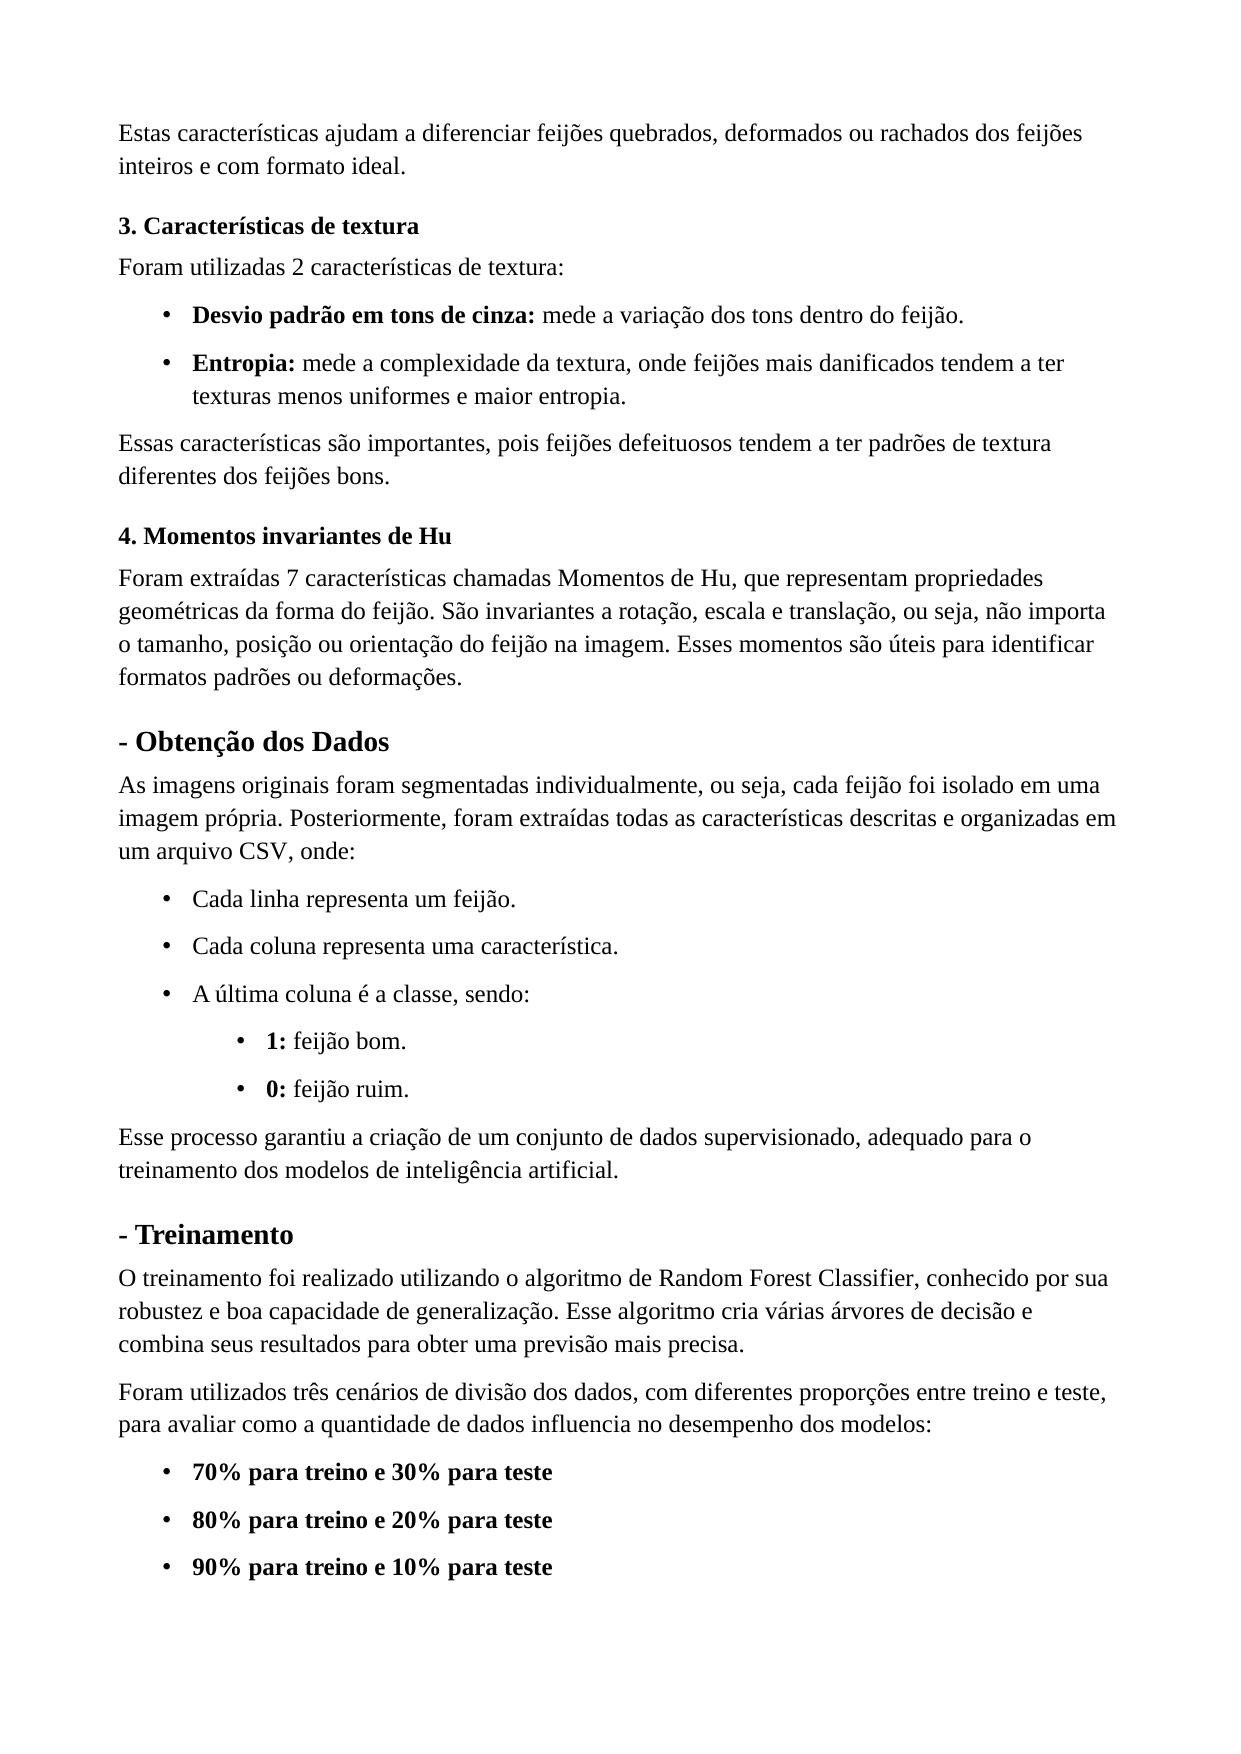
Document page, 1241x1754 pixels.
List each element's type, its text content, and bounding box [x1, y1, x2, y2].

list 90% para treino e 10% para teste [162, 1552, 1122, 1581]
list 80% para treino e 20% para teste [162, 1505, 1122, 1533]
list Cada linha representa um feijão. [162, 884, 1122, 912]
list A última coluna é a classe, sendo: [162, 979, 1122, 1008]
list 70% para treino e 30% para teste [162, 1457, 1122, 1486]
list Cada coluna representa uma característica. [162, 931, 1122, 960]
list 1: feijão bom. [236, 1026, 1122, 1055]
text Foram utilizadas 2 características de textura: [118, 252, 1122, 281]
subtitle - Obtenção dos Dados [118, 724, 1122, 757]
list Entropia: mede a complexidade da textura, onde feijões mais danificados tendem a ter texturas menos uniformes e maior entropia. [162, 348, 1122, 409]
text Essas características são importantes, pois feijões defeituosos tendem a ter padrões de textura diferentes dos feijões bons. [118, 428, 1122, 490]
text As imagens originais foram segmentadas individualmente, ou seja, cada feijão foi isolado em uma imagem própria. Posteriormente, foram extraídas todas as características descritas e organizadas em um arquivo CSV, onde: [118, 770, 1122, 865]
subtitle 3. Características de textura [118, 211, 1122, 240]
text Foram utilizados três cenários de divisão dos dados, com diferentes proporções entre treino e teste, para avaliar como a quantidade de dados influencia no desempenho dos modelos: [118, 1377, 1122, 1438]
text O treinamento foi realizado utilizando o algoritmo de Random Forest Classifier, conhecido por sua robustez e boa capacidade de generalização. Esse algoritmo cria várias árvores de decisão e combina seus resultados para obter uma previsão mais precisa. [118, 1263, 1122, 1358]
text Foram extraídas 7 características chamadas Momentos de Hu, que representam propriedades geométricas da forma do feijão. São invariantes a rotação, escala e translação, ou seja, não importa o tamanho, posição ou orientação do feijão na imagem. Esses momentos são úteis para identificar formatos padrões ou deformações. [118, 563, 1122, 691]
text Esse processo garantiu a criação de um conjunto de dados supervisionado, adequado para o treinamento dos modelos de inteligência artificial. [118, 1122, 1122, 1183]
list Desvio padrão em tons de cinza: mede a variação dos tons dentro do feijão. [162, 300, 1122, 329]
list 0: feijão ruim. [236, 1074, 1122, 1103]
subtitle 4. Momentos invariantes de Hu [118, 521, 1122, 550]
subtitle - Treinamento [118, 1217, 1122, 1250]
text Estas características ajudam a diferenciar feijões quebrados, deformados ou rachados dos feijões inteiros e com formato ideal. [118, 118, 1122, 180]
